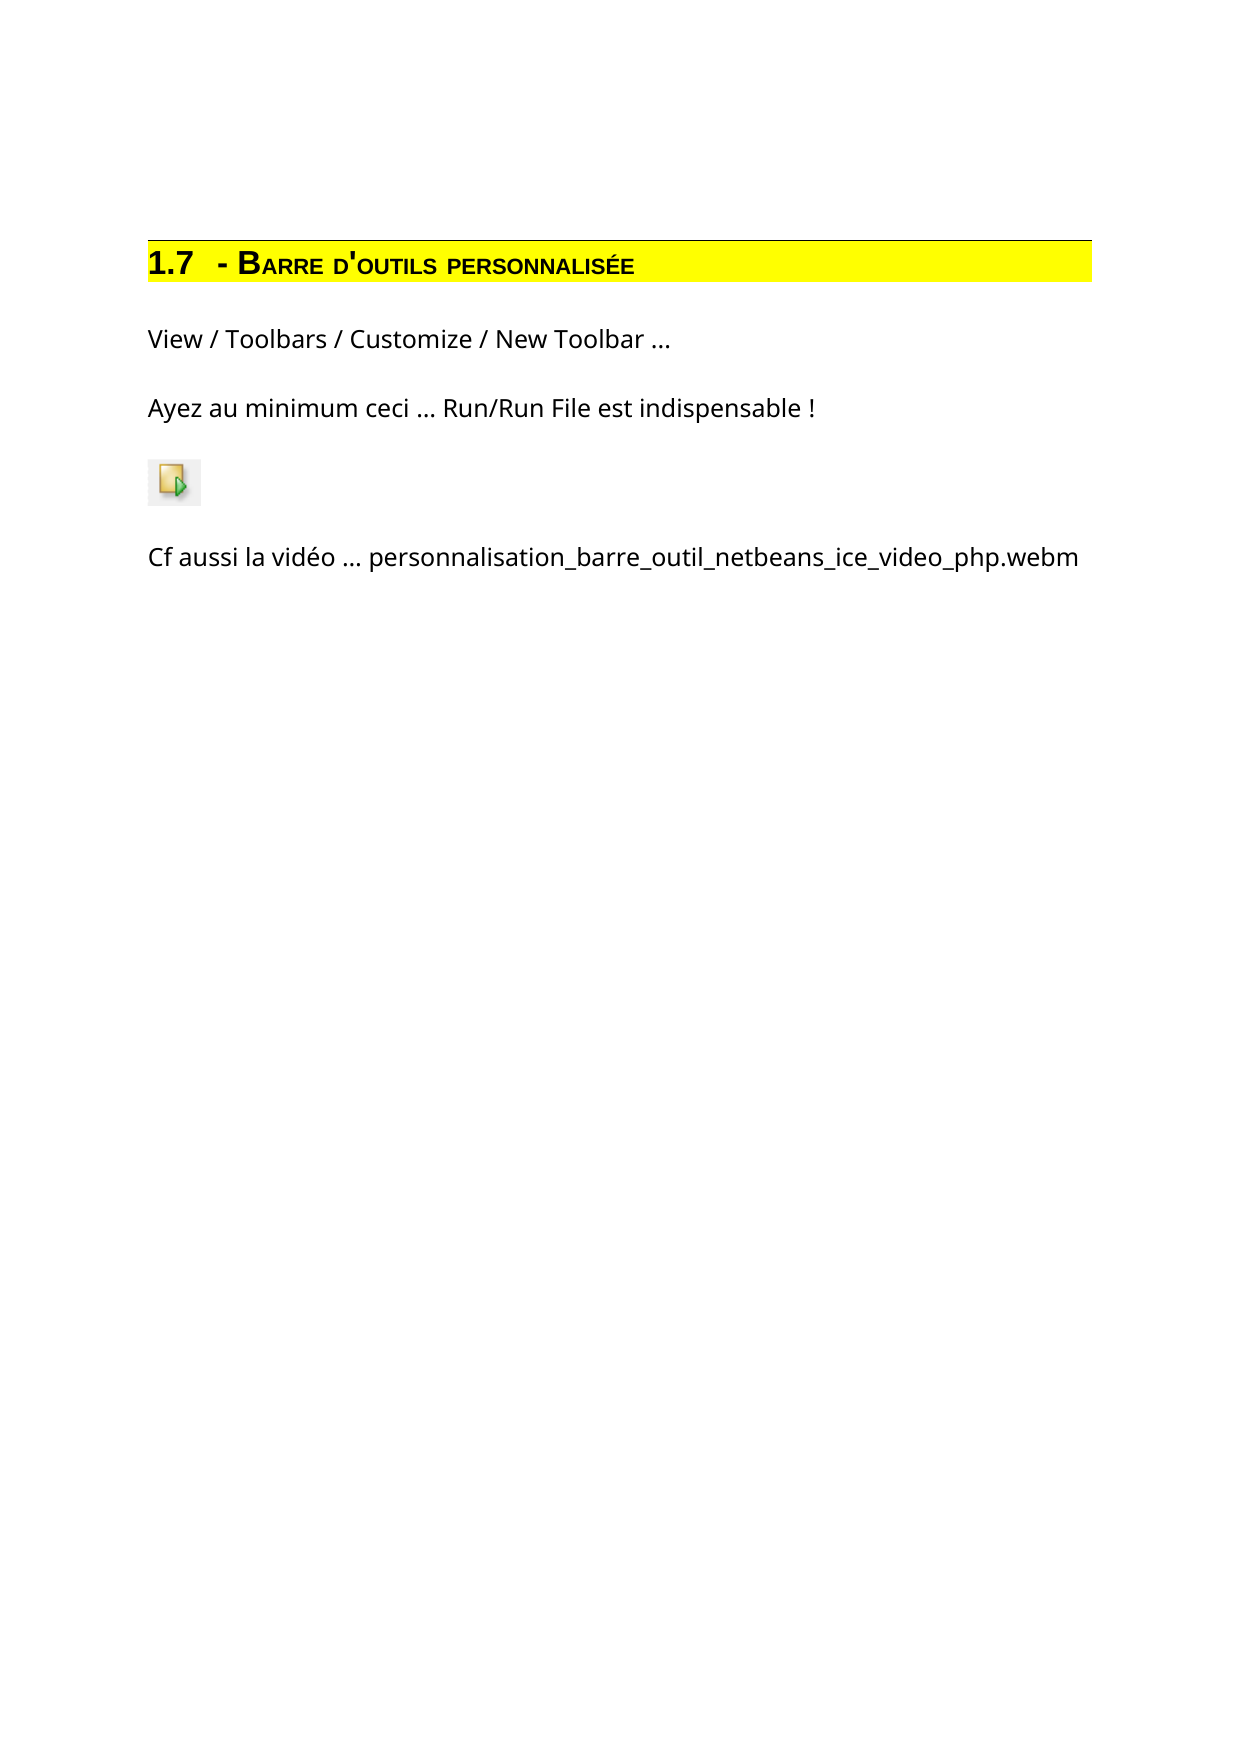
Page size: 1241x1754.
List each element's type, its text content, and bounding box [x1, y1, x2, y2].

text Cf aussi la vidéo … personnalisation_barre_outil_netbeans_ice_video_php.webm [148, 539, 1092, 573]
picture [147, 458, 201, 506]
text Ayez au minimum ceci … Run/Run File est indispensable ! [148, 390, 1092, 424]
subtitle - Barre d'outils personnalisée [148, 241, 1092, 282]
text View / Toolbars / Customize / New Toolbar ... [148, 322, 1092, 356]
